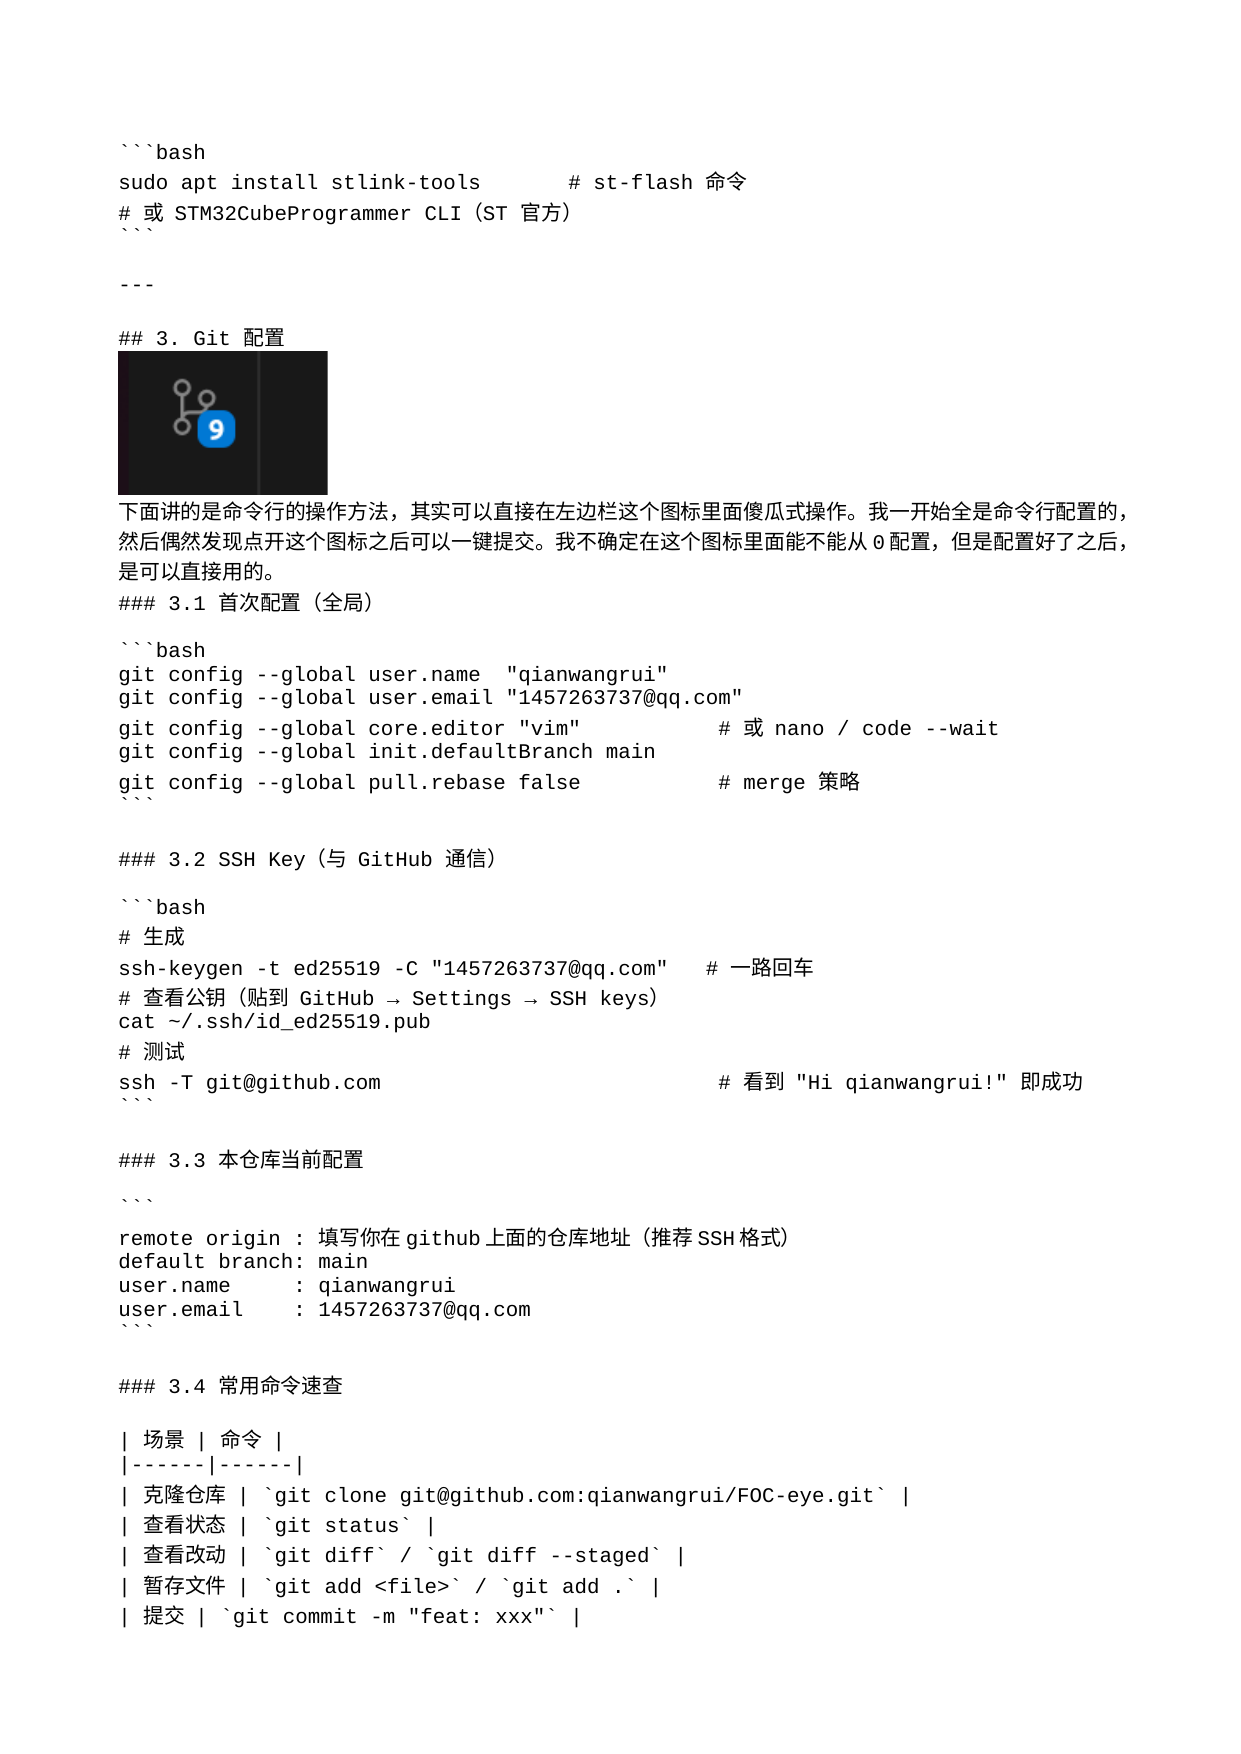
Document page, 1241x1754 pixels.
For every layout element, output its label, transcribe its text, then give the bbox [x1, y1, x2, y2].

text git config --global user.name "qianwangrui" [118, 663, 1122, 687]
text git config --global init.defaultBranch main [118, 741, 1122, 765]
text user.name : qianwangrui [118, 1275, 1122, 1299]
text ```bash [118, 640, 1122, 663]
text git config --global pull.rebase false # merge 策略 [118, 765, 1122, 795]
text ``` [118, 795, 1122, 819]
text cat ~/.ssh/id_ed25519.pub [118, 1012, 1122, 1035]
text git config --global user.email "1457263737@qq.com" [118, 687, 1122, 711]
text | 暂存文件 | `git add <file>` / `git add .` | [118, 1569, 1122, 1599]
text ```bash [118, 142, 1122, 165]
text ### 3.1 首次配置（全局） [118, 586, 1122, 616]
text ### 3.2 SSH Key（与 GitHub 通信） [118, 843, 1122, 873]
text | 查看状态 | `git status` | [118, 1508, 1122, 1539]
text | 克隆仓库 | `git clone git@github.com:qianwangrui/FOC-eye.git` | [118, 1478, 1122, 1508]
text remote origin : 填写你在github上面的仓库地址（推荐SSH格式） [118, 1221, 1122, 1251]
text # 查看公钥（贴到 GitHub → Settings → SSH keys） [118, 981, 1122, 1012]
text ```bash [118, 897, 1122, 920]
text | 场景 | 命令 | [118, 1424, 1122, 1454]
text ssh -T git@github.com # 看到 "Hi qianwangrui!" 即成功 [118, 1066, 1122, 1096]
text # 测试 [118, 1035, 1122, 1066]
text ``` [118, 1096, 1122, 1120]
text ### 3.4 常用命令速查 [118, 1370, 1122, 1400]
text | 提交 | `git commit -m "feat: xxx"` | [118, 1599, 1122, 1630]
text 下面讲的是命令行的操作方法，其实可以直接在左边栏这个图标里面傻瓜式操作。我一开始全是命令行配置的，然后偶然发现点开这个图标之后可以一键提交。我不确定在这个图标里面能不能从0配置，但是配置好了之后，是可以直接用的。 [118, 495, 1122, 586]
text # 或 STM32CubeProgrammer CLI（ST 官方） [118, 196, 1122, 226]
picture [118, 351, 328, 495]
text default branch: main [118, 1251, 1122, 1275]
text ``` [118, 1322, 1122, 1346]
text user.email : 1457263737@qq.com [118, 1299, 1122, 1322]
text ``` [118, 1197, 1122, 1221]
text sudo apt install stlink-tools # st-flash 命令 [118, 165, 1122, 196]
text ### 3.3 本仓库当前配置 [118, 1143, 1122, 1174]
text # 生成 [118, 920, 1122, 951]
text ``` [118, 226, 1122, 250]
text ## 3. Git 配置 [118, 321, 1122, 351]
text | 查看改动 | `git diff` / `git diff --staged` | [118, 1539, 1122, 1569]
text git config --global core.editor "vim" # 或 nano / code --wait [118, 711, 1122, 741]
text --- [118, 273, 1122, 297]
text |------|------| [118, 1454, 1122, 1478]
text ssh-keygen -t ed25519 -C "1457263737@qq.com" # 一路回车 [118, 951, 1122, 981]
